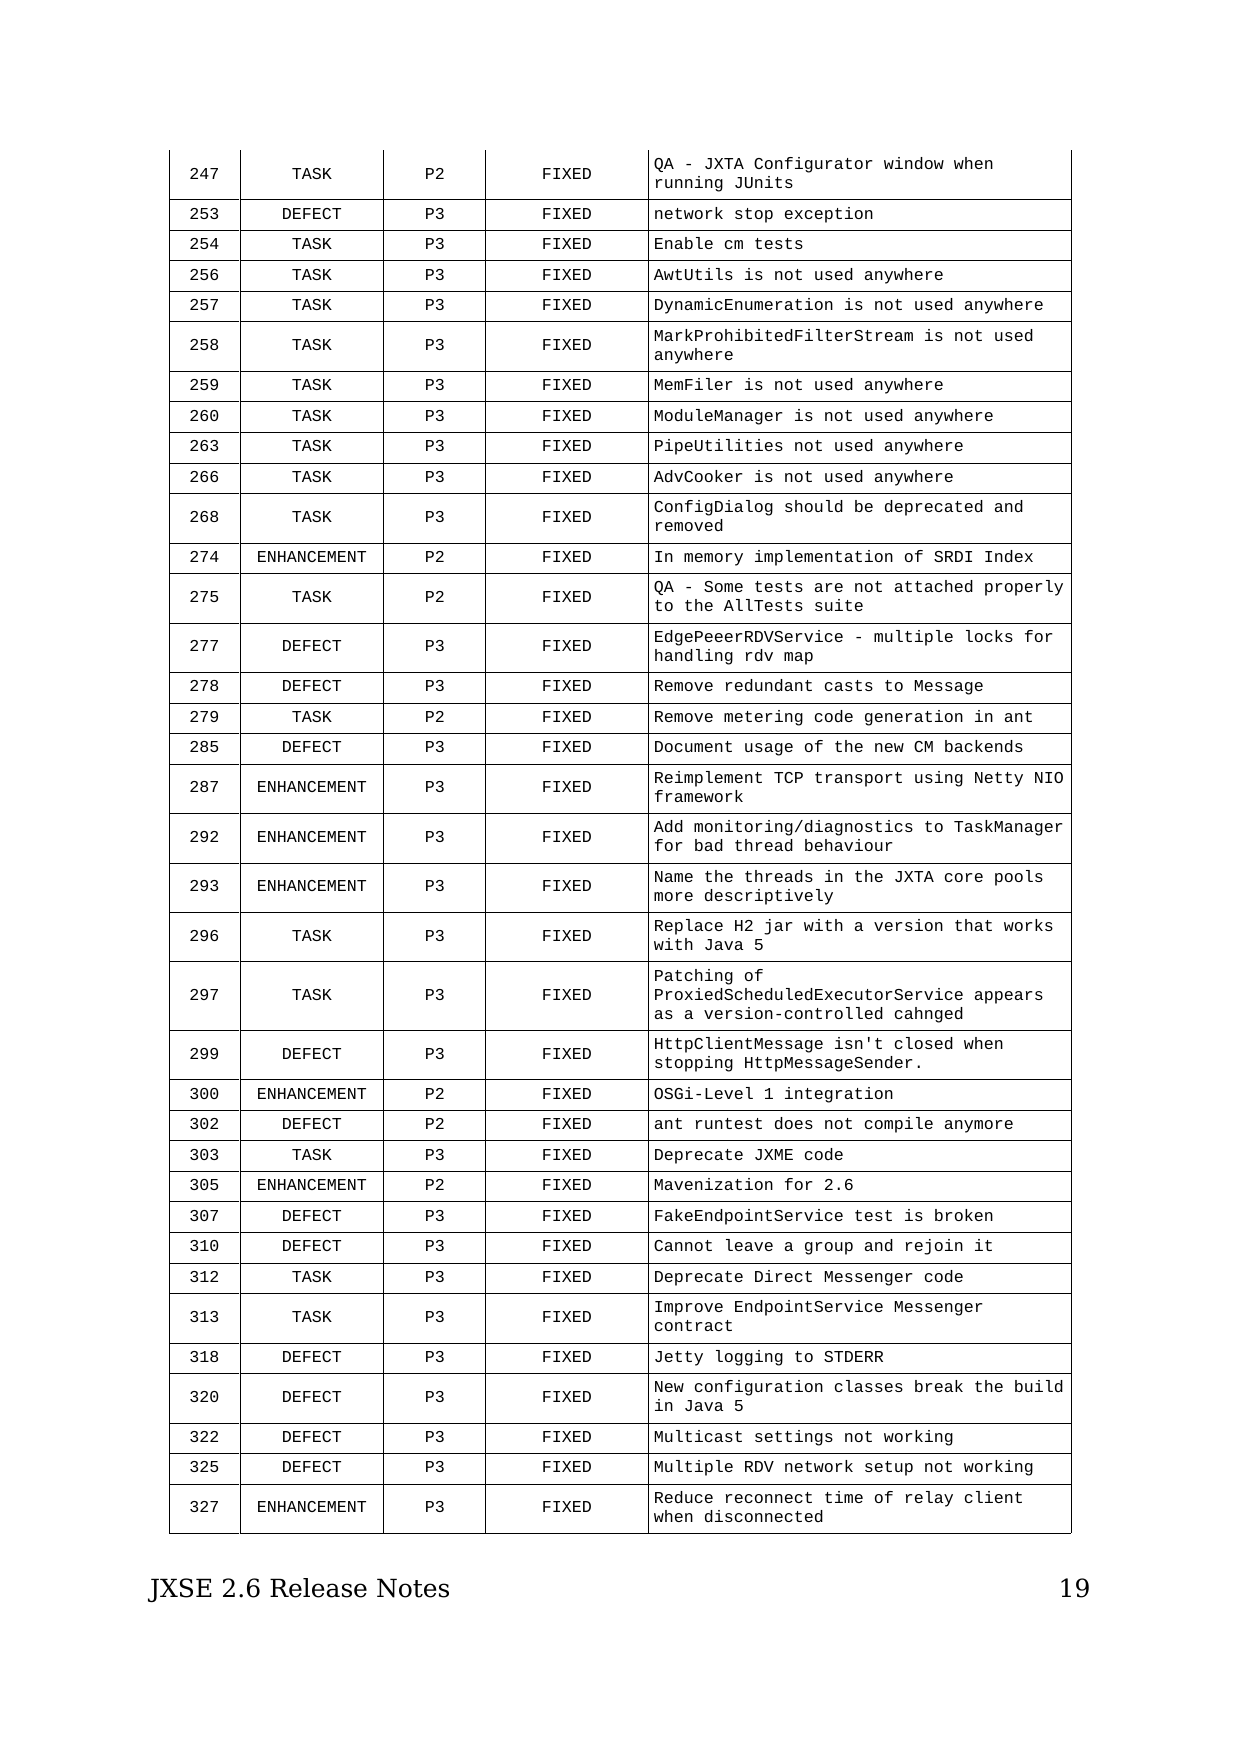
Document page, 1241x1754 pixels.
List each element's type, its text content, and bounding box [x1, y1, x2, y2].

table_cell 278 [170, 673, 239, 703]
table_cell P2 [384, 1172, 485, 1201]
table_cell FIXED [486, 1111, 648, 1140]
table_cell FIXED [486, 433, 648, 463]
table_cell QA - JXTA Configurator window when running JUnits [649, 150, 1071, 199]
table_cell 299 [170, 1031, 239, 1079]
table_cell FIXED [486, 261, 648, 291]
table_cell 253 [170, 200, 239, 230]
table_cell ModuleManager is not used anywhere [649, 402, 1071, 432]
table_cell Deprecate Direct Messenger code [649, 1264, 1071, 1293]
table_cell 313 [170, 1294, 239, 1343]
table_cell 320 [170, 1374, 239, 1423]
table_cell TASK [241, 494, 383, 543]
table_cell FIXED [486, 464, 648, 493]
table_cell ENHANCEMENT [241, 814, 383, 863]
table_cell FIXED [486, 1344, 648, 1373]
table_cell Remove metering code generation in ant [649, 704, 1071, 733]
table_cell TASK [241, 433, 383, 463]
table_cell FIXED [486, 200, 648, 230]
table_cell 256 [170, 261, 239, 291]
table_cell P2 [384, 150, 485, 199]
table_cell TASK [241, 322, 383, 371]
table_cell P3 [384, 913, 485, 961]
table_cell FIXED [486, 372, 648, 401]
table_cell P2 [384, 574, 485, 623]
table_cell FIXED [486, 292, 648, 321]
table_cell Name the threads in the JXTA core pools more descriptively [649, 864, 1071, 912]
table_cell 300 [170, 1080, 239, 1110]
table_cell P3 [384, 673, 485, 703]
table_cell 322 [170, 1424, 239, 1453]
table_cell P3 [384, 464, 485, 493]
table_cell TASK [241, 402, 383, 432]
table_cell ENHANCEMENT [241, 1172, 383, 1201]
table_cell MemFiler is not used anywhere [649, 372, 1071, 401]
table_cell Mavenization for 2.6 [649, 1172, 1071, 1201]
table_cell P3 [384, 1294, 485, 1343]
table_cell 305 [170, 1172, 239, 1201]
table_cell TASK [241, 150, 383, 199]
table_cell DEFECT [241, 200, 383, 230]
table_cell PipeUtilities not used anywhere [649, 433, 1071, 463]
table_cell Remove redundant casts to Message [649, 673, 1071, 703]
table_cell 254 [170, 231, 239, 260]
table_cell TASK [241, 372, 383, 401]
table_cell 312 [170, 1264, 239, 1293]
table_cell P3 [384, 292, 485, 321]
table_cell 307 [170, 1202, 239, 1232]
table_cell P3 [384, 372, 485, 401]
table_cell ENHANCEMENT [241, 544, 383, 573]
table_cell MarkProhibitedFilterStream is not used anywhere [649, 322, 1071, 371]
table_cell New configuration classes break the build in Java 5 [649, 1374, 1071, 1423]
table_cell TASK [241, 1264, 383, 1293]
table_cell Replace H2 jar with a version that works with Java 5 [649, 913, 1071, 961]
table_cell 279 [170, 704, 239, 733]
table_cell Add monitoring/diagnostics to TaskManager for bad thread behaviour [649, 814, 1071, 863]
table_cell P3 [384, 1454, 485, 1484]
table_cell Deprecate JXME code [649, 1141, 1071, 1171]
table_cell 318 [170, 1344, 239, 1373]
table_cell TASK [241, 704, 383, 733]
table_cell P3 [384, 864, 485, 912]
table_cell TASK [241, 962, 383, 1030]
table_cell P3 [384, 1344, 485, 1373]
table_cell FIXED [486, 231, 648, 260]
table_cell P2 [384, 1080, 485, 1110]
table_cell FIXED [486, 1294, 648, 1343]
table_cell FIXED [486, 1202, 648, 1232]
table_cell EdgePeeerRDVService - multiple locks for handling rdv map [649, 624, 1071, 672]
table_cell P3 [384, 1264, 485, 1293]
table_cell Enable cm tests [649, 231, 1071, 260]
table_cell FIXED [486, 962, 648, 1030]
table_cell 296 [170, 913, 239, 961]
table_cell P3 [384, 962, 485, 1030]
table_cell P2 [384, 704, 485, 733]
table_cell 258 [170, 322, 239, 371]
table_cell P3 [384, 494, 485, 543]
table_cell FIXED [486, 544, 648, 573]
table_cell 293 [170, 864, 239, 912]
table_cell P3 [384, 765, 485, 813]
table_cell FIXED [486, 1172, 648, 1201]
table_cell FIXED [486, 1485, 648, 1533]
table_cell FIXED [486, 1080, 648, 1110]
table_cell ENHANCEMENT [241, 765, 383, 813]
table_cell ENHANCEMENT [241, 1485, 383, 1533]
table_cell DEFECT [241, 1344, 383, 1373]
table_cell FakeEndpointService test is broken [649, 1202, 1071, 1232]
table_cell FIXED [486, 1374, 648, 1423]
table_cell 302 [170, 1111, 239, 1140]
table_cell ConfigDialog should be deprecated and removed [649, 494, 1071, 543]
table_cell P3 [384, 1424, 485, 1453]
table_cell 325 [170, 1454, 239, 1484]
table_cell FIXED [486, 1264, 648, 1293]
table_cell AwtUtils is not used anywhere [649, 261, 1071, 291]
table_cell TASK [241, 1141, 383, 1171]
table_cell FIXED [486, 574, 648, 623]
table_cell P3 [384, 1202, 485, 1232]
table_cell Multiple RDV network setup not working [649, 1454, 1071, 1484]
table_cell 274 [170, 544, 239, 573]
table_cell P2 [384, 1111, 485, 1140]
table_cell FIXED [486, 1031, 648, 1079]
table_cell P3 [384, 1485, 485, 1533]
table_cell DEFECT [241, 734, 383, 764]
table_cell Improve EndpointService Messenger contract [649, 1294, 1071, 1343]
table_cell P3 [384, 322, 485, 371]
table_cell 266 [170, 464, 239, 493]
table_cell 263 [170, 433, 239, 463]
table_cell DEFECT [241, 1374, 383, 1423]
table_cell TASK [241, 261, 383, 291]
table_cell TASK [241, 1294, 383, 1343]
table_cell ENHANCEMENT [241, 864, 383, 912]
table_cell P3 [384, 1374, 485, 1423]
table_cell P3 [384, 1233, 485, 1263]
table_cell 292 [170, 814, 239, 863]
table_cell Cannot leave a group and rejoin it [649, 1233, 1071, 1263]
table_cell ENHANCEMENT [241, 1080, 383, 1110]
table_cell 303 [170, 1141, 239, 1171]
table_cell 310 [170, 1233, 239, 1263]
table_cell FIXED [486, 1424, 648, 1453]
table_cell FIXED [486, 1233, 648, 1263]
table_cell TASK [241, 574, 383, 623]
table_cell FIXED [486, 704, 648, 733]
table_cell Reimplement TCP transport using Netty NIO framework [649, 765, 1071, 813]
table_cell FIXED [486, 765, 648, 813]
table_cell 275 [170, 574, 239, 623]
table_cell FIXED [486, 402, 648, 432]
table_cell FIXED [486, 864, 648, 912]
table_cell 247 [170, 150, 239, 199]
table_cell OSGi-Level 1 integration [649, 1080, 1071, 1110]
table_cell HttpClientMessage isn't closed when stopping HttpMessageSender. [649, 1031, 1071, 1079]
table_cell AdvCooker is not used anywhere [649, 464, 1071, 493]
table_cell P3 [384, 1141, 485, 1171]
table_cell TASK [241, 292, 383, 321]
table_cell P2 [384, 544, 485, 573]
table_cell FIXED [486, 673, 648, 703]
table_cell P3 [384, 734, 485, 764]
table_cell DEFECT [241, 1454, 383, 1484]
table_cell ant runtest does not compile anymore [649, 1111, 1071, 1140]
table_cell In memory implementation of SRDI Index [649, 544, 1071, 573]
table_cell 297 [170, 962, 239, 1030]
table_cell Reduce reconnect time of relay client when disconnected [649, 1485, 1071, 1533]
table_cell P3 [384, 624, 485, 672]
table_cell P3 [384, 402, 485, 432]
table_cell P3 [384, 814, 485, 863]
table_cell 259 [170, 372, 239, 401]
table_cell TASK [241, 231, 383, 260]
table_cell DEFECT [241, 1202, 383, 1232]
table_cell P3 [384, 200, 485, 230]
table_cell 268 [170, 494, 239, 543]
table_cell FIXED [486, 150, 648, 199]
table_cell DEFECT [241, 1031, 383, 1079]
table_cell Multicast settings not working [649, 1424, 1071, 1453]
table_cell DynamicEnumeration is not used anywhere [649, 292, 1071, 321]
table_cell Document usage of the new CM backends [649, 734, 1071, 764]
table_cell 287 [170, 765, 239, 813]
table_cell P3 [384, 433, 485, 463]
table_cell P3 [384, 231, 485, 260]
table_cell Patching of ProxiedScheduledExecutorService appears as a version-controlled cahnged [649, 962, 1071, 1030]
table_cell FIXED [486, 1141, 648, 1171]
table_cell DEFECT [241, 624, 383, 672]
table_cell P3 [384, 261, 485, 291]
table_cell FIXED [486, 322, 648, 371]
table_cell FIXED [486, 624, 648, 672]
table_cell FIXED [486, 494, 648, 543]
table_cell 327 [170, 1485, 239, 1533]
table_cell FIXED [486, 734, 648, 764]
table_cell DEFECT [241, 673, 383, 703]
table_cell TASK [241, 464, 383, 493]
table_cell 285 [170, 734, 239, 764]
table_cell DEFECT [241, 1233, 383, 1263]
table_cell P3 [384, 1031, 485, 1079]
table_cell 260 [170, 402, 239, 432]
table_cell FIXED [486, 814, 648, 863]
table_cell FIXED [486, 913, 648, 961]
table_cell DEFECT [241, 1111, 383, 1140]
table_cell FIXED [486, 1454, 648, 1484]
table_cell network stop exception [649, 200, 1071, 230]
table_cell DEFECT [241, 1424, 383, 1453]
table_cell QA - Some tests are not attached properly to the AllTests suite [649, 574, 1071, 623]
table_cell 277 [170, 624, 239, 672]
table_cell TASK [241, 913, 383, 961]
table_cell 257 [170, 292, 239, 321]
table_cell Jetty logging to STDERR [649, 1344, 1071, 1373]
